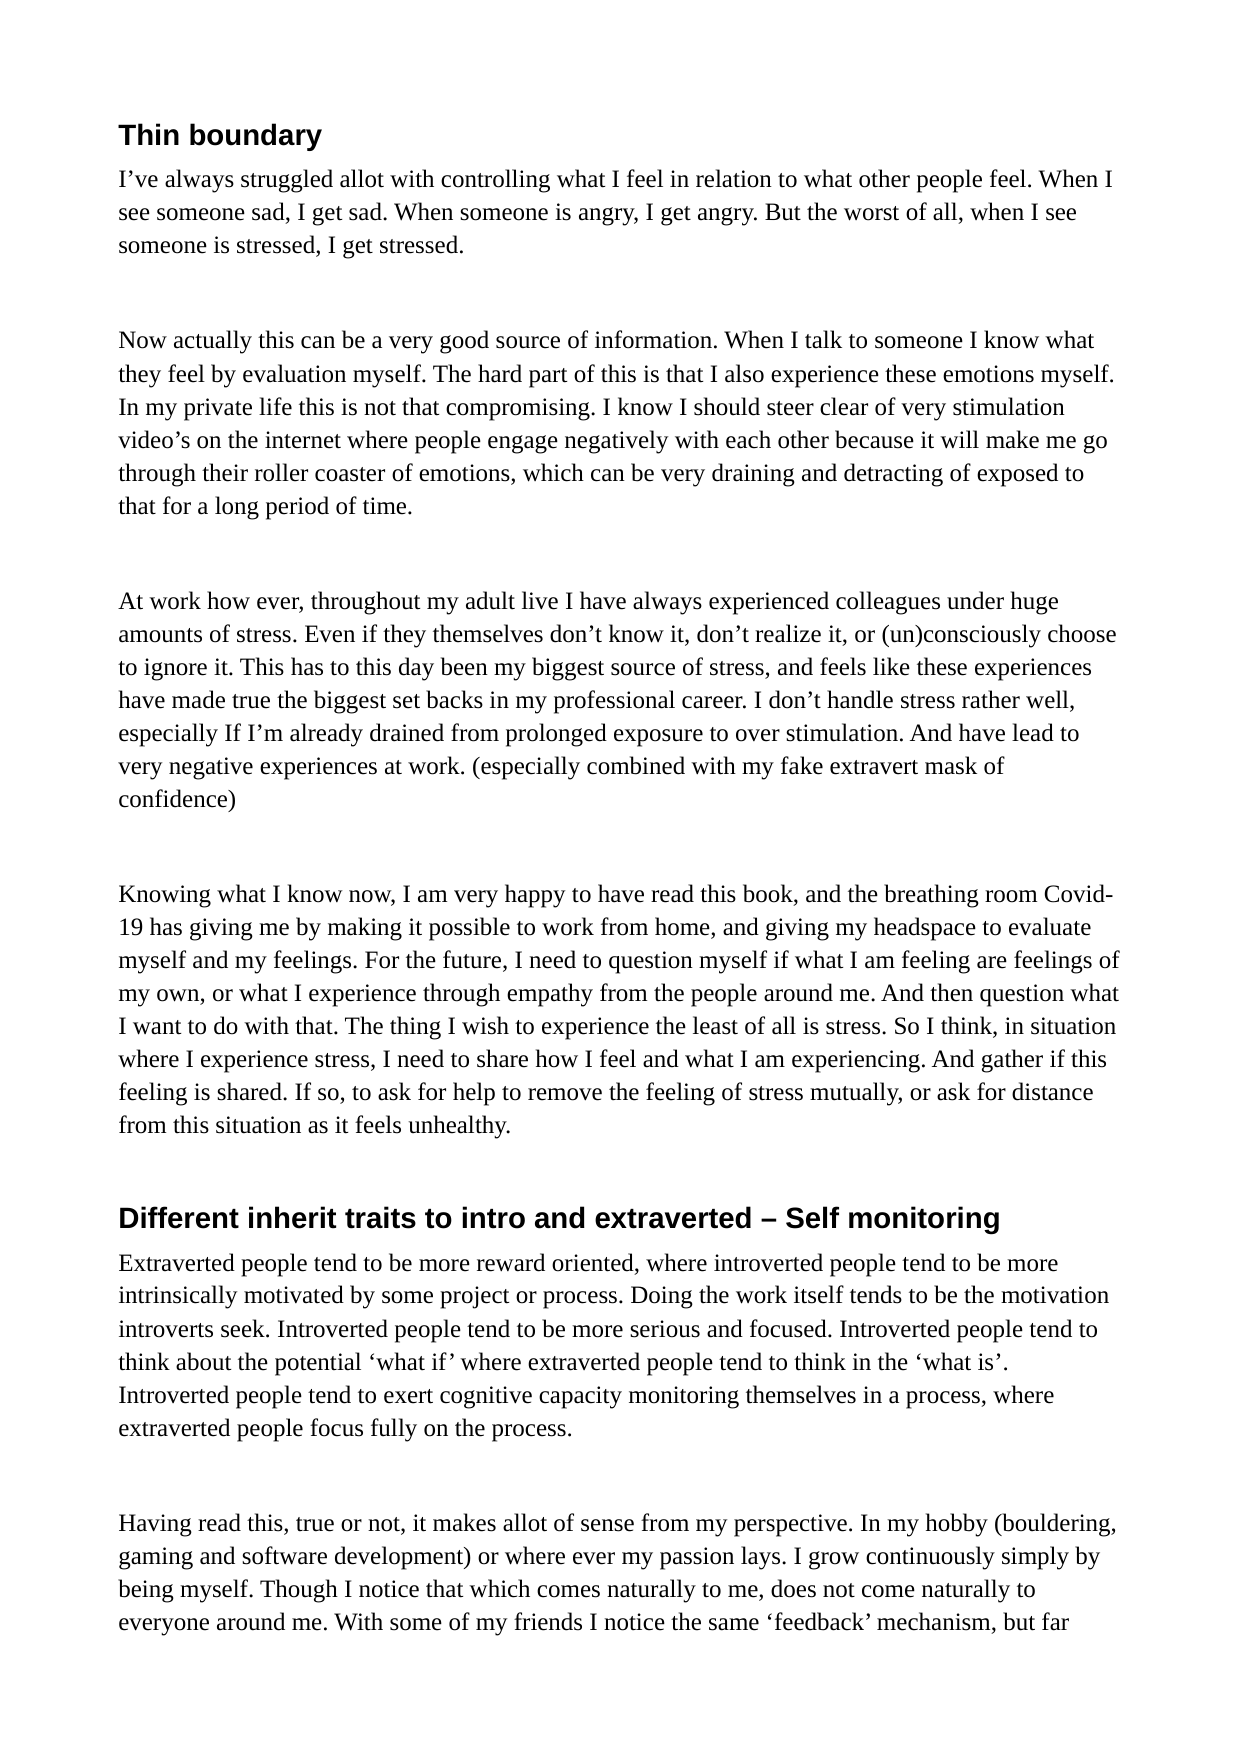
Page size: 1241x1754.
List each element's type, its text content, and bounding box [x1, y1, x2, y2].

text Now actually this can be a very good source of information. When I talk to someone I know what they feel by evaluation myself. The hard part of this is that I also experience these emotions myself. In my private life this is not that compromising. I know I should steer clear of very stimulation video’s on the internet where people engage negatively with each other because it will make me go through their roller coaster of emotions, which can be very draining and detracting of exposed to that for a long period of time. [118, 326, 1122, 519]
text I’ve always struggled allot with controlling what I feel in relation to what other people feel. When I see someone sad, I get sad. When someone is angry, I get angry. But the worst of all, when I see someone is stressed, I get stressed. [118, 164, 1122, 259]
text Having read this, true or not, it makes allot of sense from my perspective. In my hobby (bouldering, gaming and software development) or where ever my passion lays. I grow continuously simply by being myself. Though I notice that which comes naturally to me, does not come naturally to everyone around me. With some of my friends I notice the same ‘feedback’ mechanism, but far [118, 1508, 1122, 1636]
text Knowing what I know now, I am very happy to have read this book, and the breathing room Covid-19 has giving me by making it possible to work from home, and giving my headspace to evaluate myself and my feelings. For the future, I need to question myself if what I am feeling are feelings of my own, or what I experience through empathy from the people around me. And then question what I want to do with that. The thing I wish to experience the least of all is stress. So I think, in situation where I experience stress, I need to share how I feel and what I am experiencing. And gather if this feeling is shared. If so, to ask for help to remove the feeling of stress mutually, or ask for distance from this situation as it feels unhealthy. [118, 879, 1122, 1139]
text At work how ever, throughout my adult live I have always experienced colleagues under huge amounts of stress. Even if they themselves don’t know it, don’t realize it, or (un)consciously choose to ignore it. This has to this day been my biggest source of stress, and feels like these experiences have made true the biggest set backs in my professional career. I don’t handle stress rather well, especially If I’m already drained from prolonged exposure to over stimulation. And have lead to very negative experiences at work. (especially combined with my fake extravert mask of confidence) [118, 586, 1122, 813]
text Extraverted people tend to be more reward oriented, where introverted people tend to be more intrinsically motivated by some project or process. Doing the work itself tends to be the motivation introverts seek. Introverted people tend to be more serious and focused. Introverted people tend to think about the potential ‘what if’ where extraverted people tend to think in the ‘what is’. Introverted people tend to exert cognitive capacity monitoring themselves in a process, where extraverted people focus fully on the process. [118, 1248, 1122, 1441]
subtitle Thin boundary [118, 118, 1122, 152]
subtitle Different inherit traits to intro and extraverted – Self monitoring [118, 1201, 1122, 1235]
